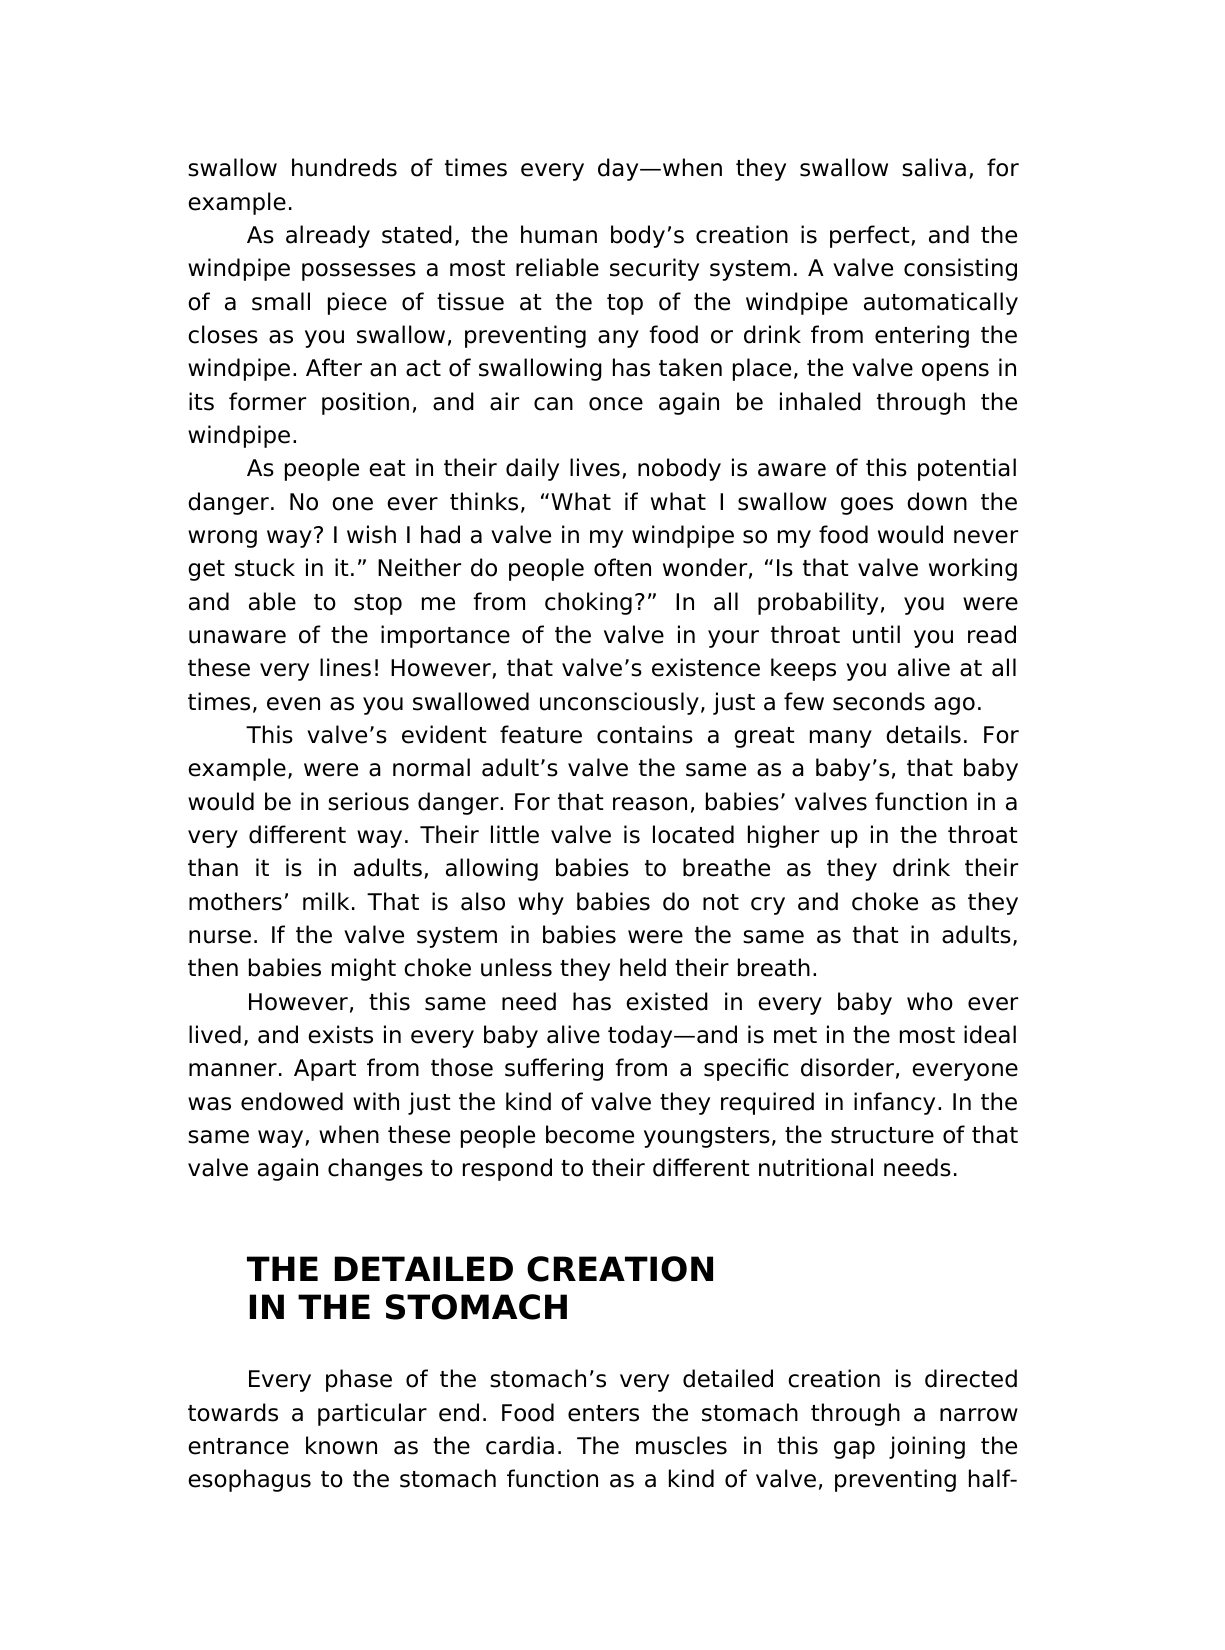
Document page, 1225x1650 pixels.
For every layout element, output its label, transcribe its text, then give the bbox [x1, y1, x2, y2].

text As already stated, the human body’s creation is perfect, and the windpipe possesses a most reliable security system. A valve consisting of a small piece of tissue at the top of the windpipe automatically closes as you swallow, preventing any food or drink from entering the windpipe. After an act of swallowing has taken place, the valve opens in its former position, and air can once again be inhaled through the windpipe. [187, 217, 1020, 450]
text IN THE STOMACH [187, 1289, 1020, 1328]
text This valve’s evident feature contains a great many details. For example, were a normal adult’s valve the same as a baby’s, that baby would be in serious danger. For that reason, babies’ valves function in a very different way. Their little valve is located higher up in the throat than it is in adults, allowing babies to breathe as they drink their mothers’ milk. That is also why babies do not cry and choke as they nurse. If the valve system in babies were the same as that in adults, then babies might choke unless they held their breath. [187, 717, 1020, 983]
text swallow hundreds of times every day—when they swallow saliva, for example. [187, 150, 1020, 217]
text However, this same need has existed in every baby who ever lived, and exists in every baby alive today—and is met in the most ideal manner. Apart from those suffering from a specific disorder, everyone was endowed with just the kind of valve they required in infancy. In the same way, when these people become youngsters, the structure of that valve again changes to respond to their different nutritional needs. [187, 983, 1020, 1183]
text Every phase of the stomach’s very detailed creation is directed towards a particular end. Food enters the stomach through a narrow entrance known as the cardia. The muscles in this gap joining the esophagus to the stomach function as a kind of valve, preventing half- [187, 1361, 1020, 1494]
text THE DETAILED CREATION [187, 1250, 1020, 1289]
text As people eat in their daily lives, nobody is aware of this potential danger. No one ever thinks, “What if what I swallow goes down the wrong way? I wish I had a valve in my windpipe so my food would never get stuck in it.” Neither do people often wonder, “Is that valve working and able to stop me from choking?” In all probability, you were unaware of the importance of the valve in your throat until you read these very lines! However, that valve’s existence keeps you alive at all times, even as you swallowed unconsciously, just a few seconds ago. [187, 450, 1020, 717]
